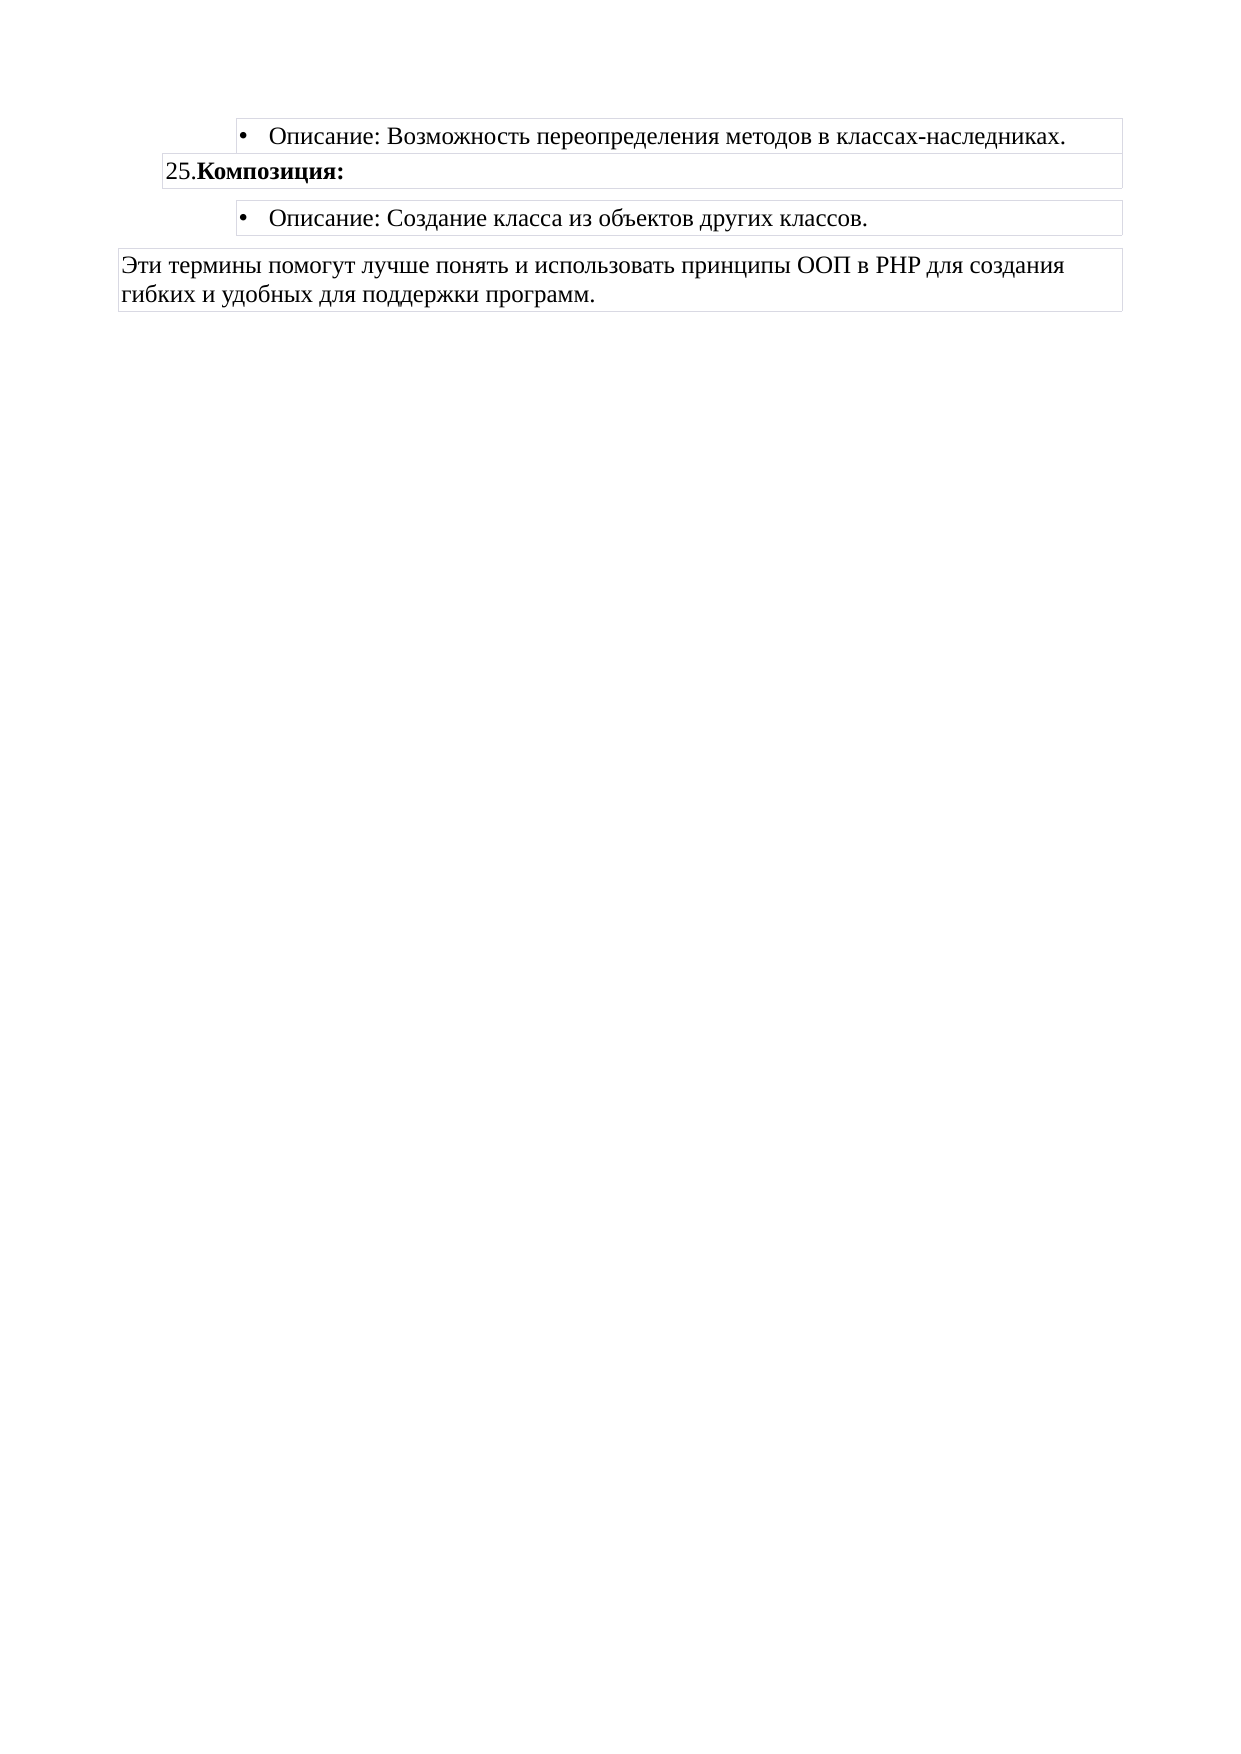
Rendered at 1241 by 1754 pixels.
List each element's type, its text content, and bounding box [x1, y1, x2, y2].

list Композиция: [163, 154, 1122, 188]
text Эти термины помогут лучше понять и использовать принципы ООП в PHP для создания гибких и удобных для поддержки программ. [119, 249, 1122, 311]
list Описание: Возможность переопределения методов в классах-наследниках. [237, 119, 1122, 153]
list Описание: Создание класса из объектов других классов. [237, 201, 1122, 235]
